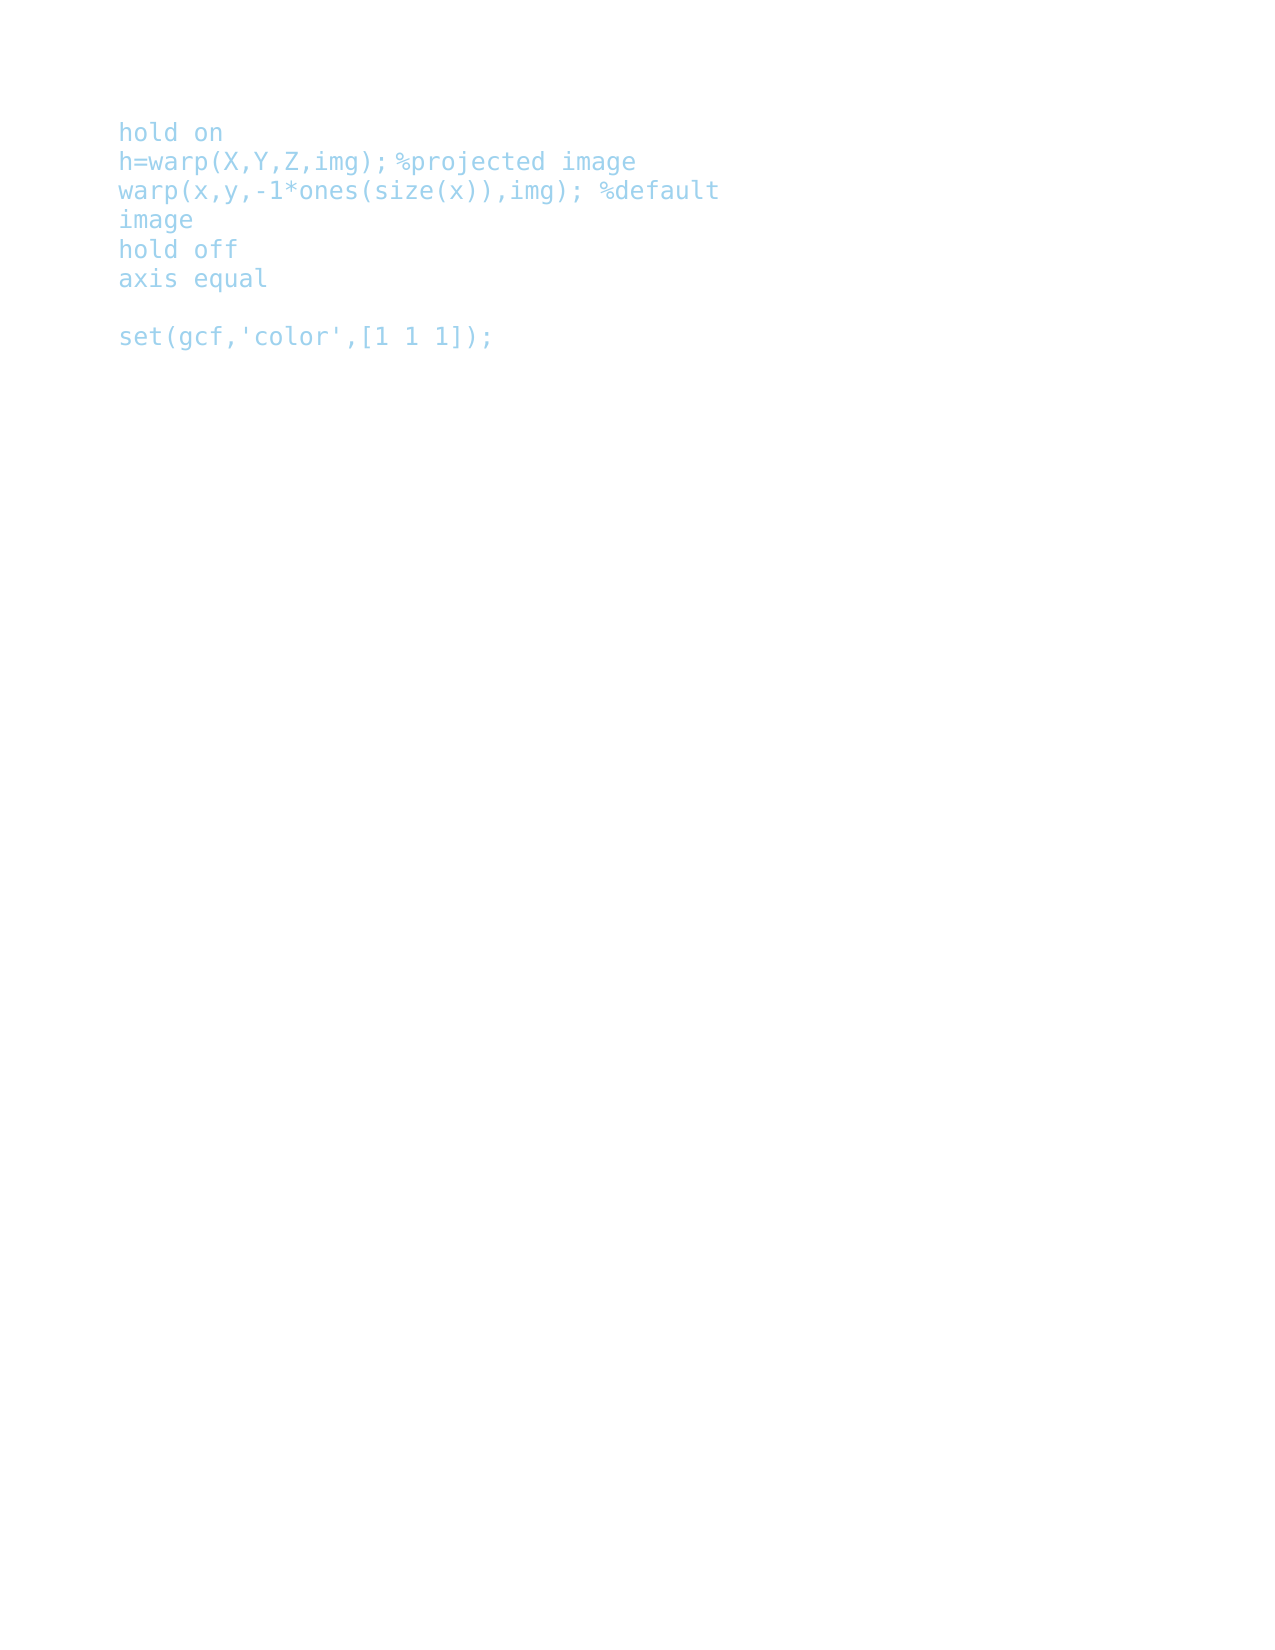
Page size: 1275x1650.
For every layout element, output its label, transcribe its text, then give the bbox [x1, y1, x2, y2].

table_header [771, 118, 1157, 351]
table_header hold on h=warp(X,Y,Z,img); %projected image warp(x,y,-1*ones(size(x)),img); %default image hold off axis equal set(gcf,'color',[1 1 1]); [118, 118, 771, 351]
